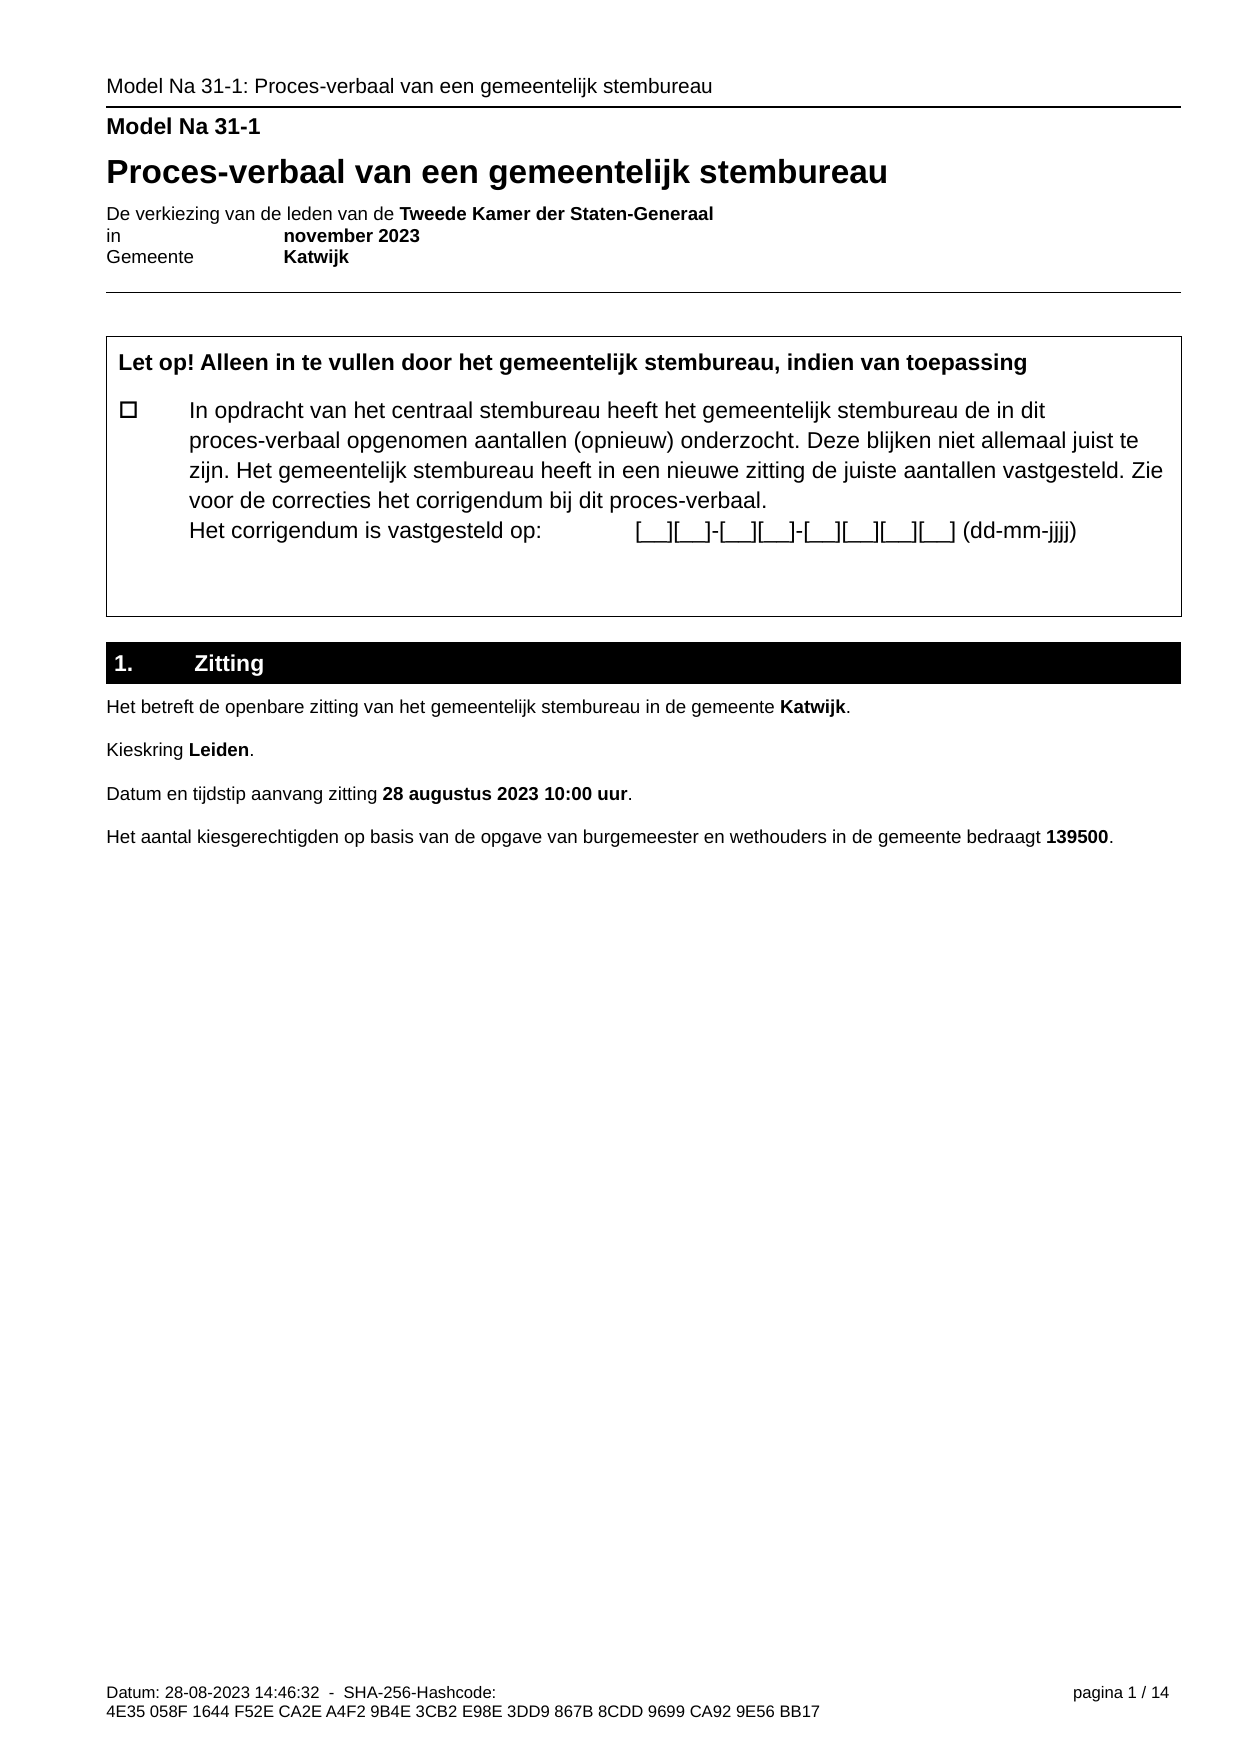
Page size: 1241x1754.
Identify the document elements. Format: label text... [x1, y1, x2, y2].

text Het aantal kiesgerechtigden op basis van de opgave van burgemeester en wethouders in de gemeente bedraagt 139500. [106, 826, 1181, 847]
text Kieskring Leiden. [106, 739, 1181, 761]
subtitle Zitting [111, 647, 1177, 679]
text De verkiezing van de leden van de Tweede Kamer der Staten-Generaal [106, 203, 1181, 225]
table_header in [106, 225, 283, 246]
text Het betreft de openbare zitting van het gemeentelijk stembureau in de gemeente Katwijk. [106, 696, 1181, 718]
table_cell Katwijk [283, 246, 1181, 268]
text Datum en tijdstip aanvang zitting 28 augustus 2023 10:00 uur. [106, 782, 1181, 804]
table_cell Gemeente [106, 246, 283, 268]
table_header november 2023 [283, 225, 1181, 246]
subtitle Proces‑verbaal van een gemeentelijk stembureau [106, 152, 1181, 191]
title Model Na 31‑1 [106, 108, 1181, 140]
table_header Let op! Alleen in te vullen door het gemeentelijk stembureau, indien van toepassing In opdracht van het centraal stembureau heeft het gemeentelijk stembureau de in dit proces‑verbaal opgenomen aantallen (opnieuw) onderzocht. Deze blijken niet allemaal juist te zijn. Het gemeentelijk stembureau heeft in een nieuwe zitting de juiste aantallen vastgesteld. Zie voor de correcties het corrigendum bij dit proces‑verbaal. Het corrigendum is vastgesteld op: [__][__]-[__][__]-[__][__][__][__] (dd-mm-jjjj) [107, 337, 1181, 616]
